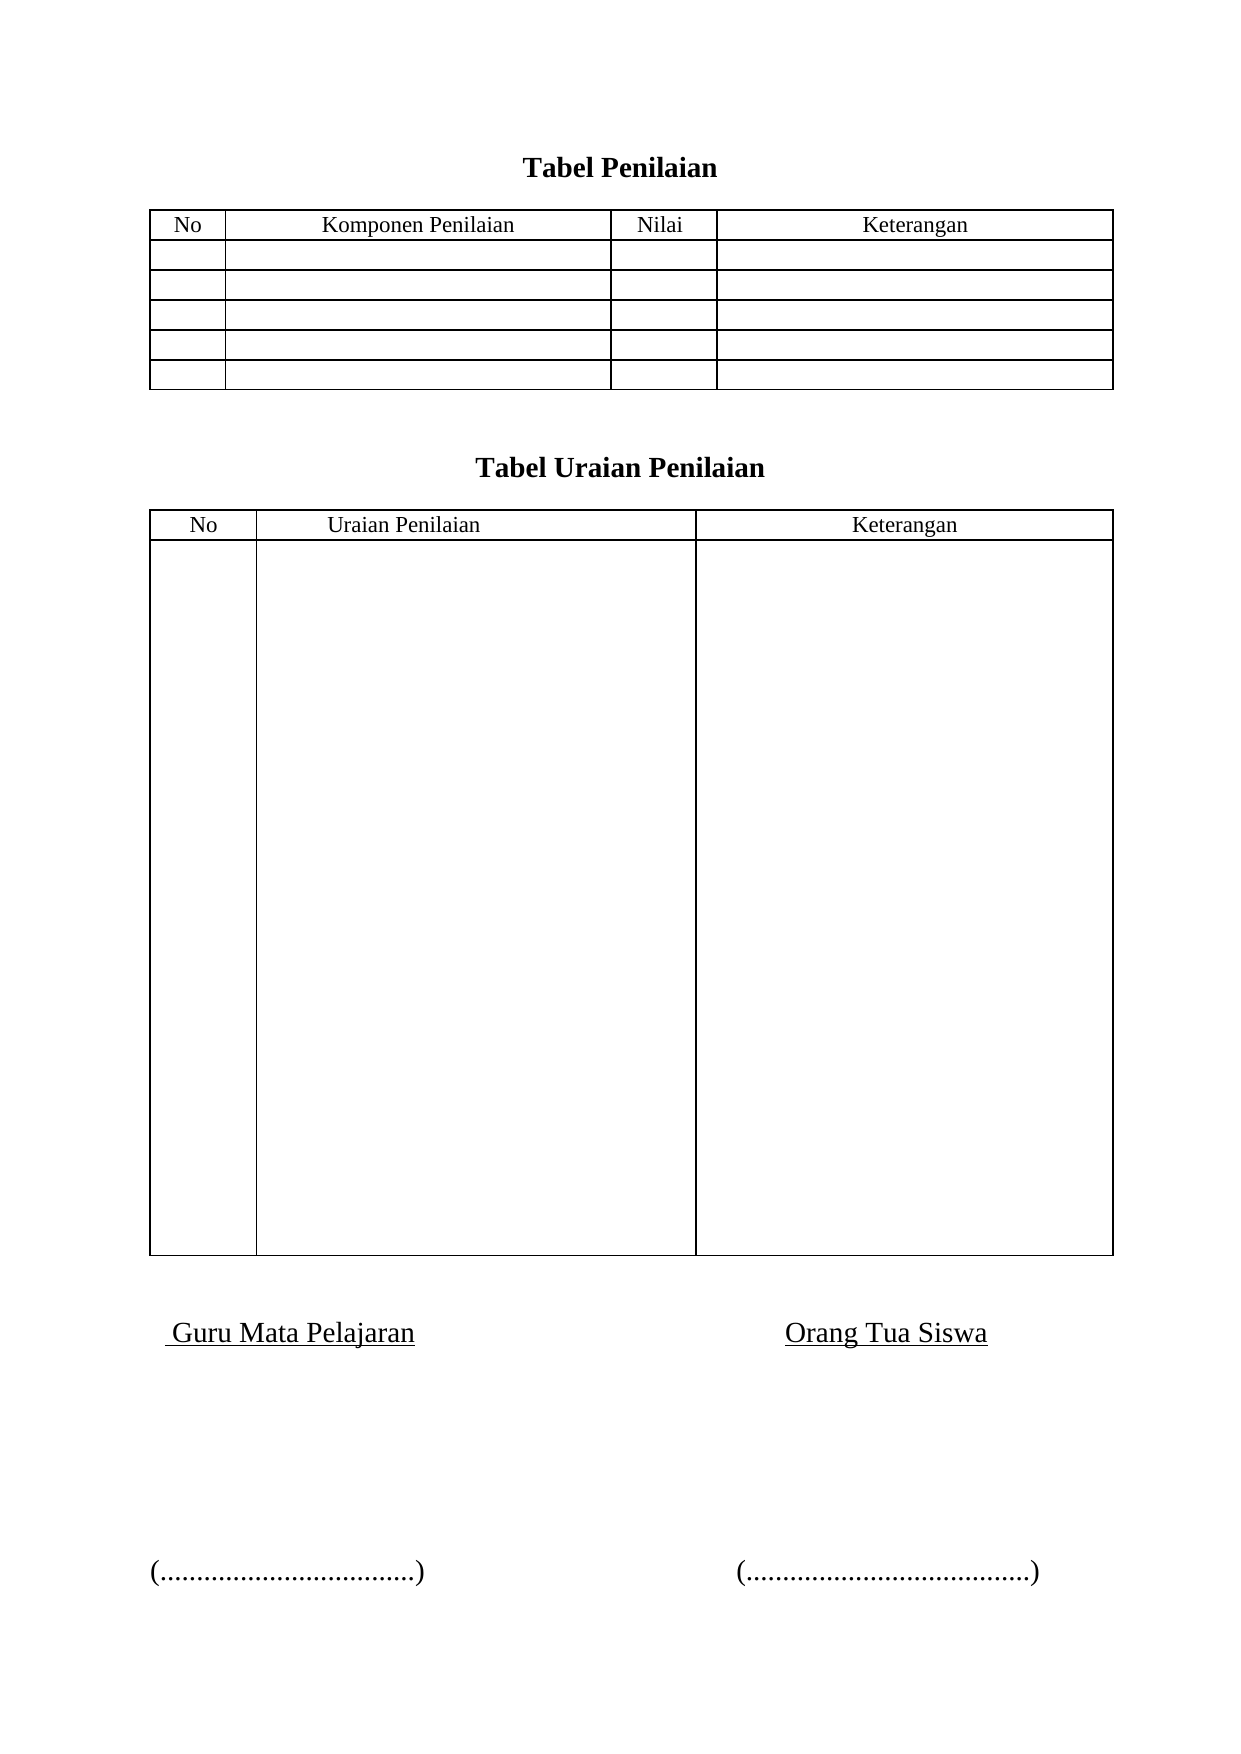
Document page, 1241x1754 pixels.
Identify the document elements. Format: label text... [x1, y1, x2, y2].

table_cell [257, 1195, 377, 1225]
table_cell [697, 627, 802, 657]
table_cell [484, 1045, 590, 1075]
table_cell [151, 1165, 256, 1195]
table_cell [697, 1015, 802, 1045]
table_cell [257, 896, 377, 926]
table_cell [257, 627, 377, 657]
table_cell [484, 541, 590, 569]
table_cell [484, 836, 590, 866]
table_cell [151, 1015, 256, 1045]
table_cell [823, 241, 1112, 269]
table_cell [378, 986, 484, 1015]
table_cell [697, 687, 802, 716]
table_cell [151, 776, 256, 806]
table_cell [151, 271, 225, 299]
table_cell [590, 776, 695, 806]
table_cell [257, 569, 377, 599]
table_cell [697, 986, 802, 1015]
table_cell [590, 896, 695, 926]
table_cell [484, 896, 590, 926]
table_cell [151, 746, 256, 776]
table_cell [378, 866, 484, 896]
table_cell [803, 1105, 1112, 1135]
table_cell [257, 687, 377, 716]
table_cell [803, 806, 1112, 836]
table_cell [257, 657, 377, 687]
table_cell [151, 716, 256, 746]
table_cell [697, 599, 802, 627]
table_cell [363, 241, 468, 269]
table_cell [697, 896, 802, 926]
table_cell [378, 926, 484, 956]
table_cell [257, 986, 377, 1015]
table_cell [803, 1045, 1112, 1075]
table_cell [378, 716, 484, 746]
table_cell [257, 1105, 377, 1135]
table_cell [484, 866, 590, 896]
table_cell [803, 1135, 1112, 1165]
table_cell [484, 1195, 590, 1225]
table_cell [151, 627, 256, 657]
table_cell [151, 896, 256, 926]
table_cell [151, 361, 225, 389]
table_cell [612, 241, 716, 269]
table_cell [718, 331, 823, 359]
table_cell [363, 331, 468, 359]
table_cell [484, 776, 590, 806]
table_header No [151, 511, 256, 539]
table_cell [823, 331, 1112, 359]
table_cell [823, 271, 1112, 299]
table_cell [226, 301, 362, 329]
table_cell [378, 627, 484, 657]
table_cell [378, 806, 484, 836]
table_cell [484, 716, 590, 746]
table_cell [590, 866, 695, 896]
table_header Uraian Penilaian [257, 511, 484, 539]
table_cell [226, 271, 362, 299]
table_cell [151, 986, 256, 1015]
table_cell [469, 271, 610, 299]
table_cell [151, 1135, 256, 1165]
text (...................................) (.......................................) [150, 1553, 1090, 1587]
table_cell [697, 716, 802, 746]
table_cell [378, 836, 484, 866]
table_cell [484, 746, 590, 776]
table_cell [257, 716, 377, 746]
table_cell [590, 599, 695, 627]
table_cell [697, 806, 802, 836]
table_cell [590, 836, 695, 866]
table_cell [697, 1195, 802, 1225]
table_cell [803, 866, 1112, 896]
table_header Keterangan [697, 511, 1112, 539]
table_cell [378, 746, 484, 776]
table_cell [803, 1015, 1112, 1045]
table_cell [697, 866, 802, 896]
table_cell [151, 1045, 256, 1075]
table_cell [257, 776, 377, 806]
table_cell [469, 301, 610, 329]
table_cell [257, 599, 377, 627]
table_cell [803, 716, 1112, 746]
table_cell [590, 1195, 695, 1225]
table_cell [151, 1195, 256, 1225]
table_cell [151, 926, 256, 956]
table_cell [484, 657, 590, 687]
table_cell [151, 301, 225, 329]
table_cell [803, 926, 1112, 956]
table_cell [378, 776, 484, 806]
table_cell [257, 806, 377, 836]
table_cell [803, 1225, 1112, 1254]
table_cell [590, 986, 695, 1015]
table_cell [257, 1045, 377, 1075]
table_cell [257, 926, 377, 956]
table_cell [803, 896, 1112, 926]
table_cell [590, 569, 695, 599]
table_cell [697, 569, 802, 599]
table_cell [590, 627, 695, 657]
table_cell [257, 836, 377, 866]
table_cell [803, 687, 1112, 716]
table_cell [151, 1225, 256, 1254]
table_cell [484, 1225, 590, 1254]
table_cell [469, 331, 610, 359]
table_cell [484, 806, 590, 836]
table_cell [378, 1045, 484, 1075]
table_cell [697, 956, 802, 986]
table_cell [151, 241, 225, 269]
text Guru Mata Pelajaran Orang Tua Siswa [150, 1316, 1090, 1349]
table_cell [590, 1165, 695, 1195]
table_cell [484, 1135, 590, 1165]
table_cell [612, 271, 716, 299]
table_cell [697, 657, 802, 687]
table_cell [697, 541, 802, 569]
table_cell [590, 956, 695, 986]
table_cell [257, 746, 377, 776]
table_cell [697, 1135, 802, 1165]
table_cell [151, 1075, 256, 1105]
table_cell [697, 926, 802, 956]
table_cell [590, 1225, 695, 1254]
table_header Keterangan [718, 211, 1112, 239]
table_cell [363, 271, 468, 299]
table_cell [803, 986, 1112, 1015]
table_cell [151, 569, 256, 599]
table_cell [378, 687, 484, 716]
table_cell [151, 1105, 256, 1135]
table_cell [257, 1075, 377, 1105]
table_cell [257, 866, 377, 896]
table_cell [363, 361, 468, 389]
table_cell [484, 1165, 590, 1195]
table_cell [823, 361, 1112, 389]
table_cell [226, 331, 362, 359]
table_cell [803, 1165, 1112, 1195]
table_cell [697, 1075, 802, 1105]
table_cell [378, 569, 484, 599]
table_cell [378, 1165, 484, 1195]
table_cell [151, 541, 256, 569]
table_cell [378, 1075, 484, 1105]
table_cell [378, 1015, 484, 1045]
table_cell [590, 657, 695, 687]
table_cell [697, 1165, 802, 1195]
table_cell [803, 541, 1112, 569]
table_cell [590, 746, 695, 776]
table_header No [151, 211, 225, 239]
table_cell [803, 746, 1112, 776]
table_cell [484, 599, 590, 627]
table_cell [378, 896, 484, 926]
table_cell [484, 627, 590, 657]
table_cell [378, 1105, 484, 1135]
table_cell [378, 956, 484, 986]
table_cell [590, 1135, 695, 1165]
table_cell [378, 541, 484, 569]
table_cell [257, 1135, 377, 1165]
table_cell [718, 271, 823, 299]
table_cell [151, 866, 256, 896]
table_cell [697, 1045, 802, 1075]
table_cell [378, 599, 484, 627]
table_cell [151, 836, 256, 866]
table_header Nilai [612, 211, 716, 239]
table_cell [226, 241, 362, 269]
table_cell [612, 361, 716, 389]
table_cell [697, 1105, 802, 1135]
table_cell [612, 331, 716, 359]
table_cell [590, 687, 695, 716]
table_cell [378, 1135, 484, 1165]
table_cell [590, 716, 695, 746]
table_cell [803, 599, 1112, 627]
table_header [590, 511, 695, 539]
table_cell [257, 1225, 377, 1254]
table_cell [469, 241, 610, 269]
table_cell [803, 776, 1112, 806]
table_cell [363, 301, 468, 329]
table_cell [378, 1225, 484, 1254]
table_cell [484, 926, 590, 956]
table_cell [484, 956, 590, 986]
table_cell [226, 361, 362, 389]
table_cell [718, 241, 823, 269]
table_cell [803, 657, 1112, 687]
table_cell [378, 1195, 484, 1225]
table_cell [718, 361, 823, 389]
table_cell [484, 569, 590, 599]
table_cell [378, 657, 484, 687]
table_cell [257, 1165, 377, 1195]
text Tabel Penilaian [150, 150, 1090, 183]
table_cell [803, 1195, 1112, 1225]
table_cell [803, 627, 1112, 657]
table_cell [151, 657, 256, 687]
table_cell [590, 1075, 695, 1105]
table_cell [151, 806, 256, 836]
table_cell [484, 1075, 590, 1105]
table_header Komponen Penilaian [226, 211, 610, 239]
table_cell [697, 1225, 802, 1254]
table_cell [803, 569, 1112, 599]
table_cell [484, 986, 590, 1015]
table_cell [151, 956, 256, 986]
table_cell [697, 746, 802, 776]
table_cell [257, 1015, 377, 1045]
text Tabel Uraian Penilaian [150, 450, 1090, 483]
table_cell [484, 687, 590, 716]
table_cell [697, 836, 802, 866]
table_cell [257, 956, 377, 986]
table_cell [151, 599, 256, 627]
table_cell [590, 1045, 695, 1075]
table_cell [151, 687, 256, 716]
table_cell [590, 1015, 695, 1045]
table_cell [590, 806, 695, 836]
table_cell [484, 1015, 590, 1045]
table_cell [823, 301, 1112, 329]
table_header [484, 511, 590, 539]
table_cell [151, 331, 225, 359]
table_cell [612, 301, 716, 329]
table_cell [469, 361, 610, 389]
table_cell [803, 836, 1112, 866]
table_cell [697, 776, 802, 806]
table_cell [803, 1075, 1112, 1105]
table_cell [484, 1105, 590, 1135]
table_cell [590, 1105, 695, 1135]
table_cell [590, 541, 695, 569]
table_cell [590, 926, 695, 956]
table_cell [718, 301, 823, 329]
table_cell [257, 541, 377, 569]
table_cell [803, 956, 1112, 986]
